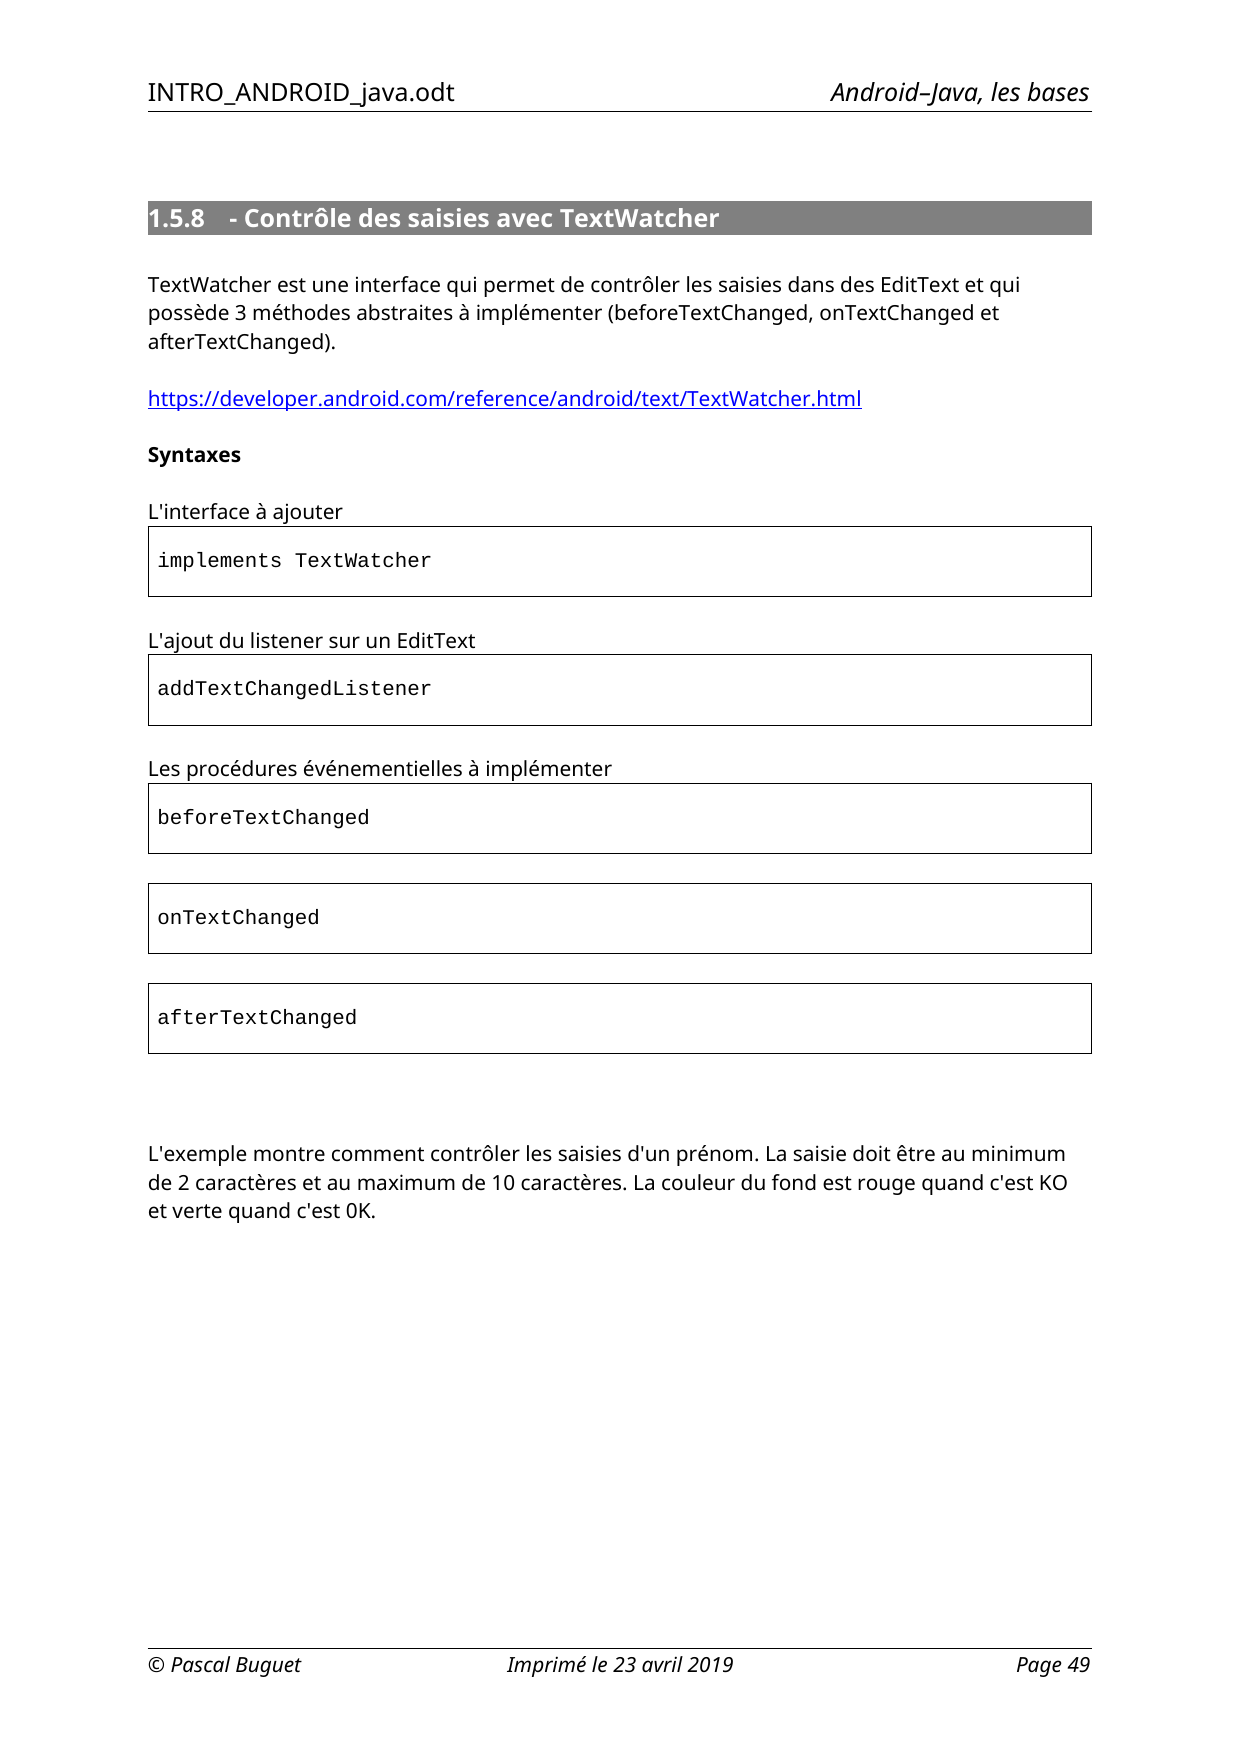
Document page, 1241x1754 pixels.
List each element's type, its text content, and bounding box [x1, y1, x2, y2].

text afterTextChanged [149, 984, 1091, 1053]
text Les procédures événementielles à implémenter [148, 754, 1092, 783]
text implements TextWatcher [149, 527, 1091, 596]
subtitle - Contrôle des saisies avec TextWatcher [148, 201, 1092, 235]
text Syntaxes [148, 441, 1092, 469]
text TextWatcher est une interface qui permet de contrôler les saisies dans des EditText et qui possède 3 méthodes abstraites à implémenter (beforeTextChanged, onTextChanged et afterTextChanged). [148, 270, 1092, 355]
text L'ajout du listener sur un EditText [148, 626, 1092, 654]
text https://developer.android.com/reference/android/text/TextWatcher.html [148, 384, 1092, 412]
text L'interface à ajouter [148, 497, 1092, 526]
text beforeTextChanged [149, 784, 1091, 853]
text L'exemple montre comment contrôler les saisies d'un prénom. La saisie doit être au minimum de 2 caractères et au maximum de 10 caractères. La couleur du fond est rouge quand c'est KO et verte quand c'est 0K. [148, 1139, 1092, 1225]
text addTextChangedListener [149, 655, 1091, 725]
text onTextChanged [149, 884, 1091, 953]
